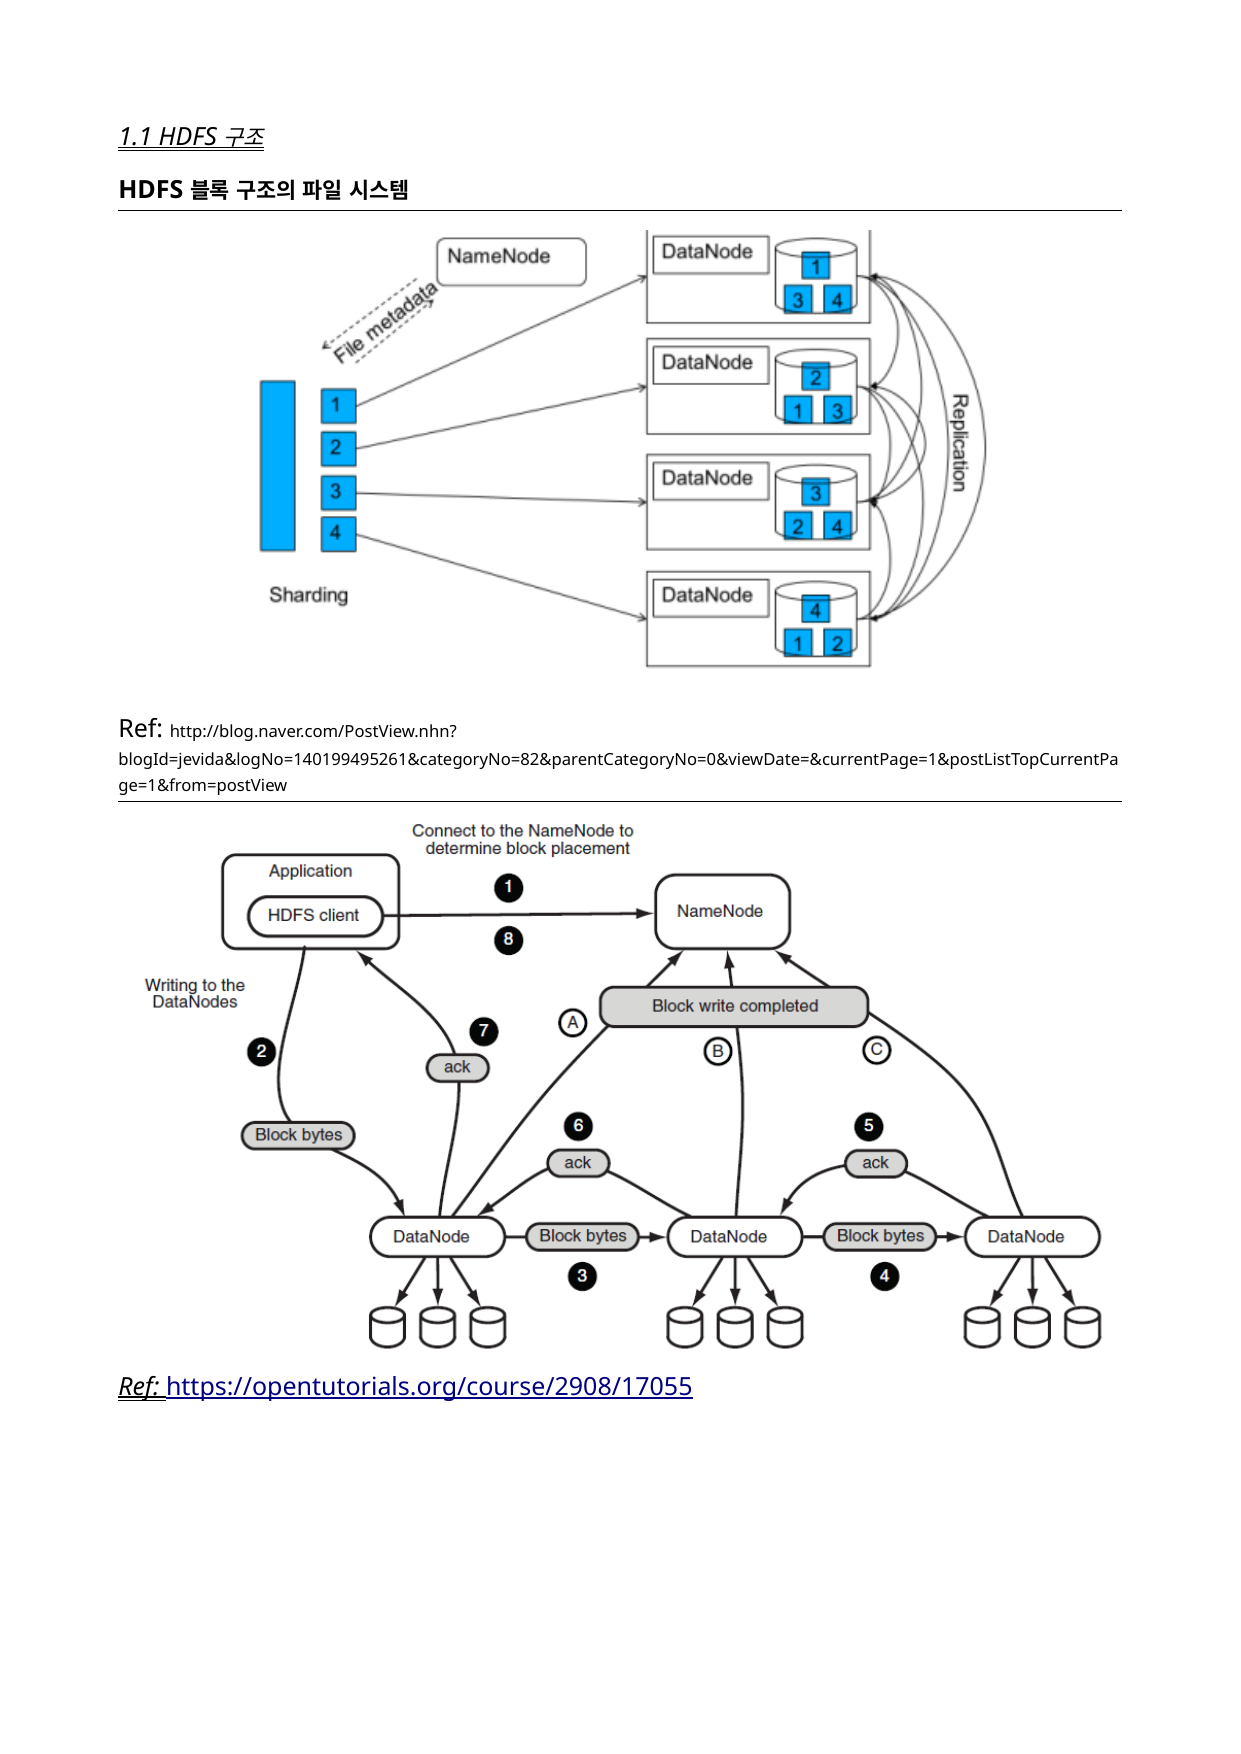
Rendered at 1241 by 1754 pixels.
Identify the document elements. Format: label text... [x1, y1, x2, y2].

picture [227, 230, 1013, 706]
text 1.1 HDFS 구조 [118, 118, 1122, 152]
text Ref: http://blog.naver.com/PostView.nhn?blogId=jevida&logNo=140199495261&categoryNo=82&parentCategoryNo=0&viewDate=&currentPage=1&postListTopCurrentPage=1&from=postView [118, 230, 1122, 801]
text Ref: https://opentutorials.org/course/2908/17055 [118, 1364, 1122, 1402]
text HDFS 블록 구조의 파일 시스템 [118, 172, 1122, 210]
picture [118, 818, 1123, 1364]
